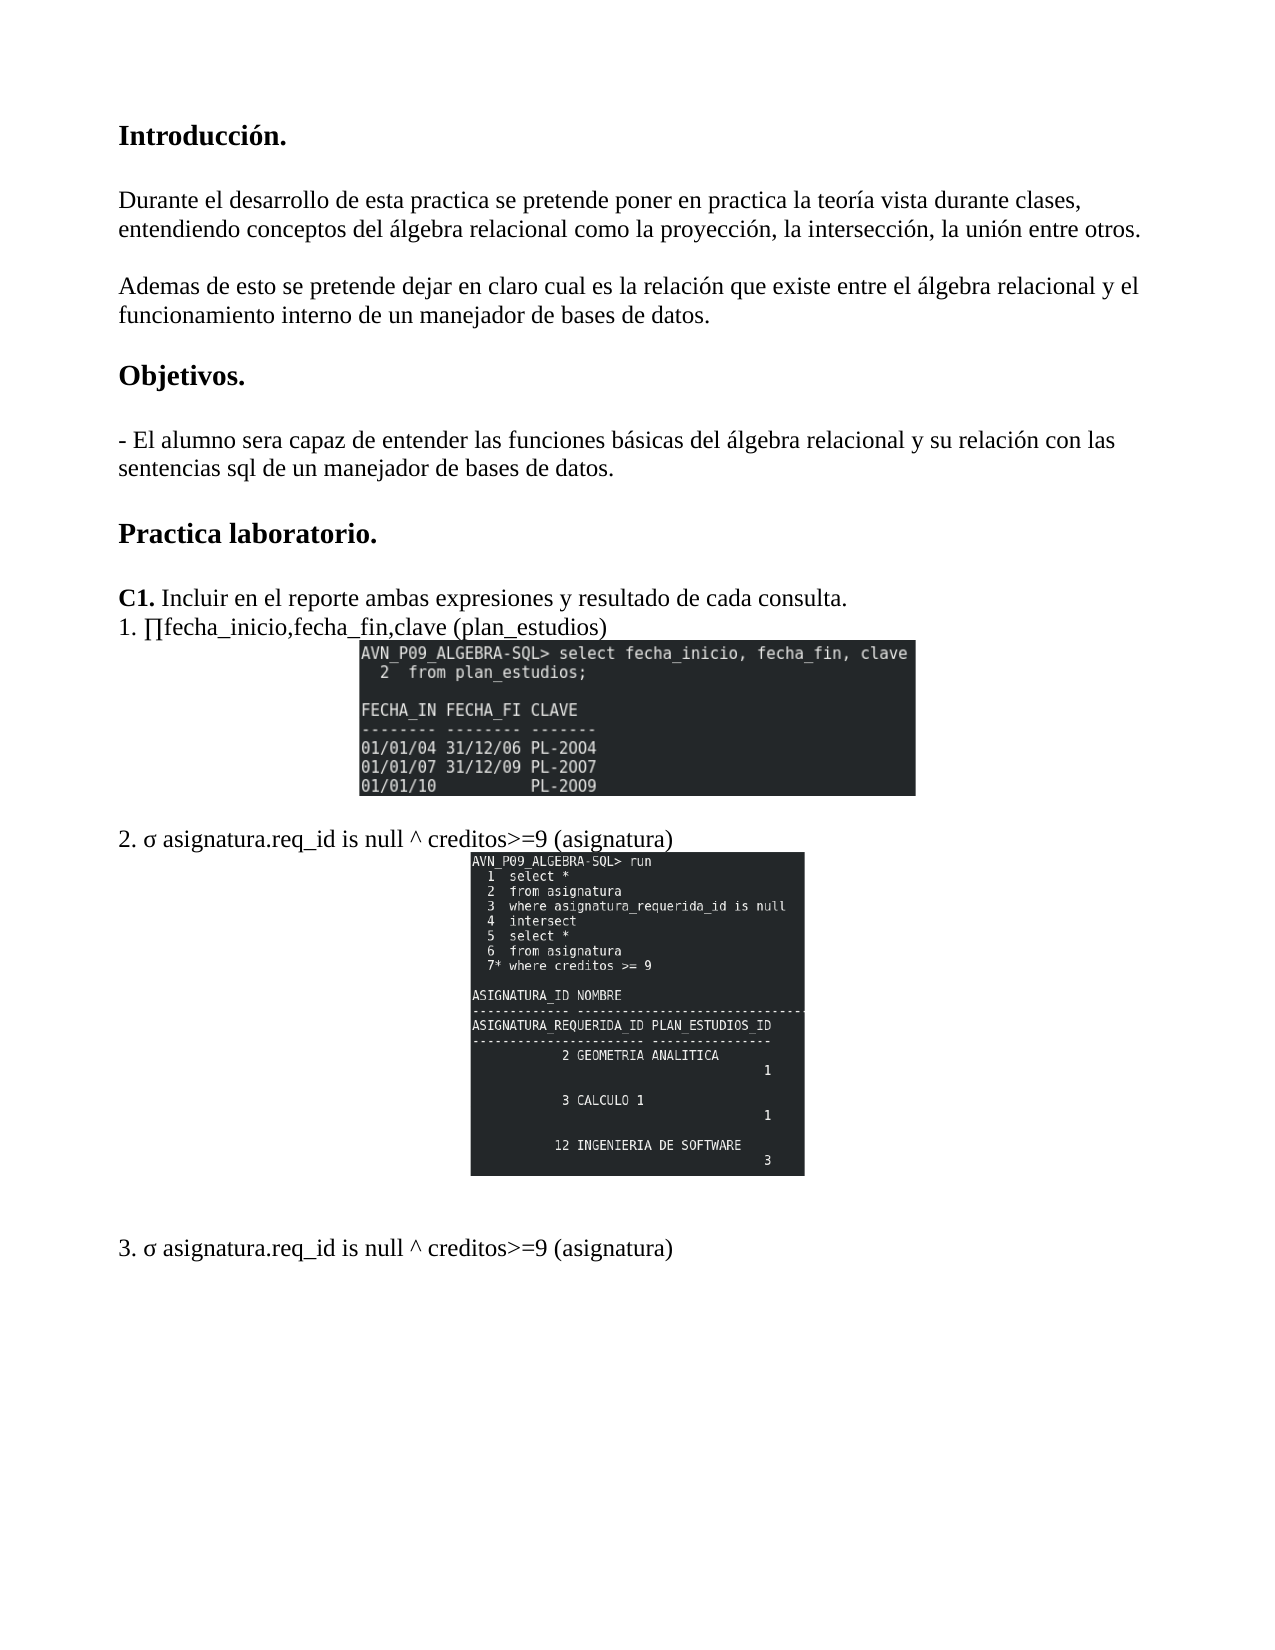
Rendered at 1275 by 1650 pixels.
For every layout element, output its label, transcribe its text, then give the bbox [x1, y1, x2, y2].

text 3. σ asignatura.req_id is null ^ creditos>=9 (asignatura) [118, 1233, 1157, 1262]
text Ademas de esto se pretende dejar en claro cual es la relación que existe entre el álgebra relacional y el funcionamiento interno de un manejador de bases de datos. [118, 271, 1157, 329]
picture [359, 640, 916, 796]
text Durante el desarrollo de esta practica se pretende poner en practica la teoría vista durante clases, entendiendo conceptos del álgebra relacional como la proyección, la intersección, la unión entre otros. [118, 185, 1157, 243]
text - El alumno sera capaz de entender las funciones básicas del álgebra relacional y su relación con las sentencias sql de un manejador de bases de datos. [118, 425, 1157, 482]
text 1. ∏fecha_inicio,fecha_fin,clave (plan_estudios) [118, 612, 1157, 640]
text Objetivos. [118, 358, 1157, 391]
text C1. Incluir en el reporte ambas expresiones y resultado de cada consulta. [118, 583, 1157, 612]
text Practica laboratorio. [118, 516, 1157, 549]
text 2. σ asignatura.req_id is null ^ creditos>=9 (asignatura) [118, 824, 1157, 853]
text Introducción. [118, 118, 1157, 152]
picture [470, 852, 805, 1176]
